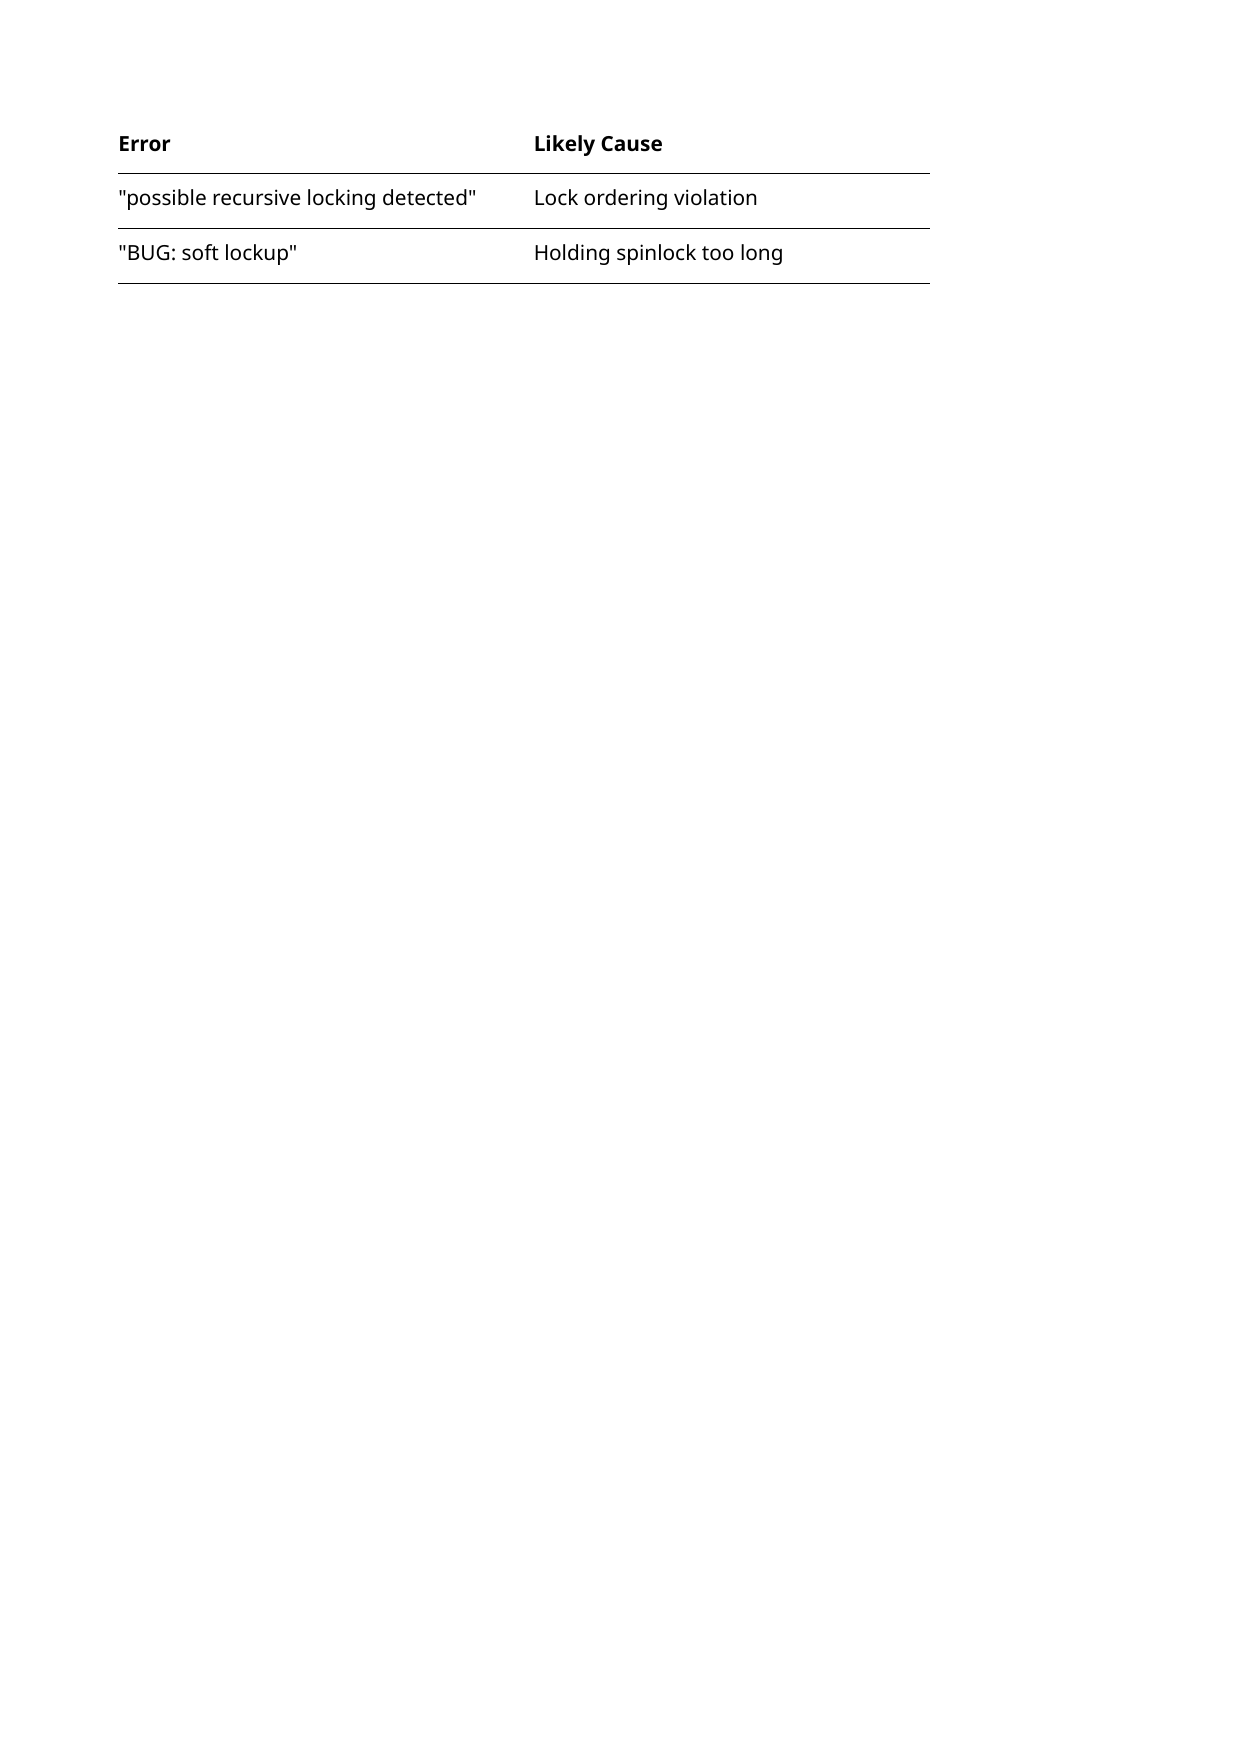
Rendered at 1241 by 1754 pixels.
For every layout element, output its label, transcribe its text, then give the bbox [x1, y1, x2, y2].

table_header Error [118, 118, 533, 173]
table_header Likely Cause [534, 118, 930, 173]
table_cell "BUG: soft lockup" [118, 229, 533, 282]
table_cell "possible recursive locking detected" [118, 174, 533, 228]
table_cell Holding spinlock too long [534, 229, 930, 282]
table_cell Lock ordering violation [534, 174, 930, 228]
